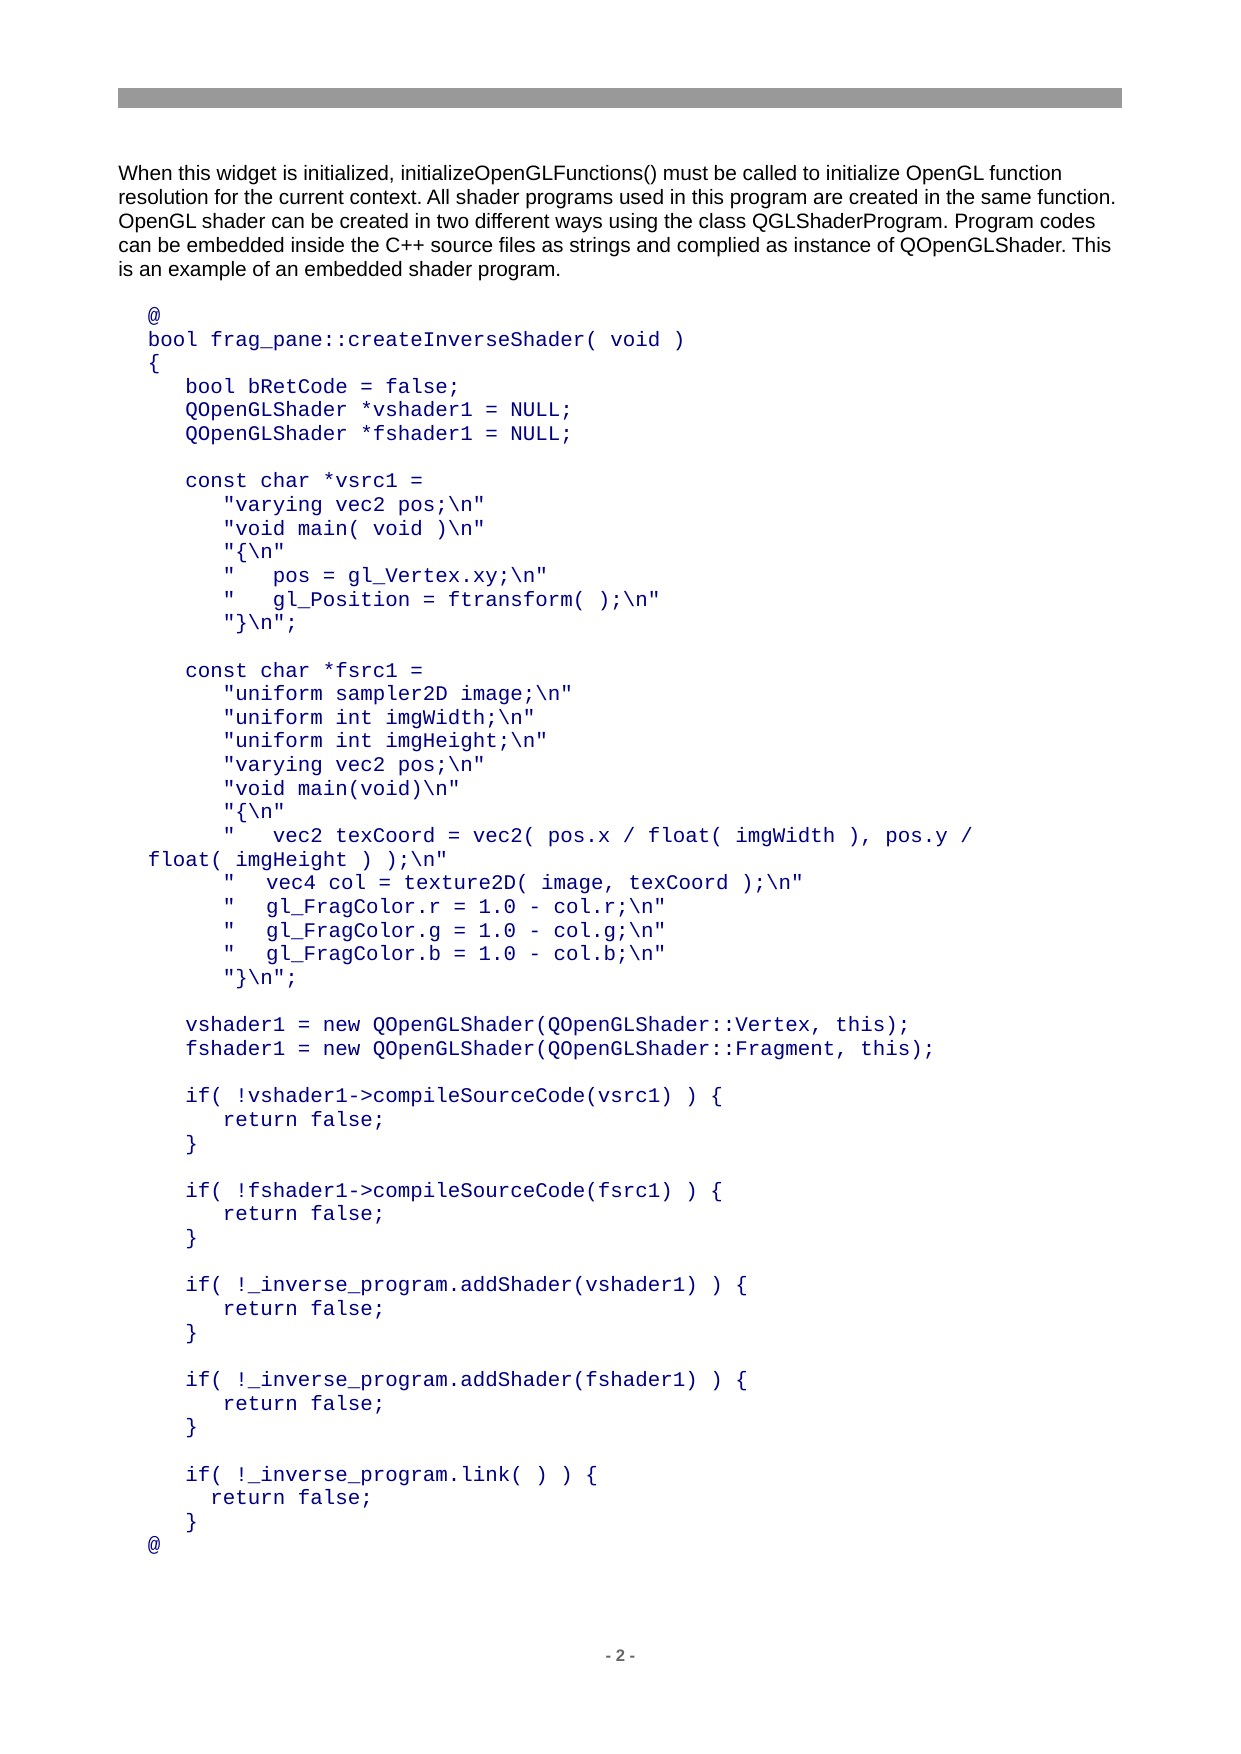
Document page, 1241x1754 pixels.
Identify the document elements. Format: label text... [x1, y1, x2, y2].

text return false; [148, 1203, 1122, 1227]
text "void main(void)\n" [148, 778, 1122, 801]
text bool frag_pane::createInverseShader( void ) [148, 328, 1122, 352]
text " gl_FragColor.b = 1.0 - col.b;\n" [148, 943, 1122, 967]
text if( !vshader1->compileSourceCode(vsrc1) ) { [148, 1085, 1122, 1109]
text } [148, 1322, 1122, 1345]
text " gl_Position = ftransform( );\n" [148, 589, 1122, 612]
text return false; [148, 1393, 1122, 1416]
text @ [148, 1534, 1122, 1558]
text "void main( void )\n" [148, 518, 1122, 541]
text "}\n"; [148, 612, 1122, 636]
text vshader1 = new QOpenGLShader(QOpenGLShader::Vertex, this); [148, 1014, 1122, 1038]
text if( !fshader1->compileSourceCode(fsrc1) ) { [148, 1180, 1122, 1203]
text } [148, 1132, 1122, 1156]
text "varying vec2 pos;\n" [148, 754, 1122, 778]
text @ [148, 305, 1122, 328]
text if( !_inverse_program.addShader(fshader1) ) { [148, 1369, 1122, 1393]
text " gl_FragColor.r = 1.0 - col.r;\n" [148, 896, 1122, 920]
text "}\n"; [148, 967, 1122, 991]
text "uniform int imgWidth;\n" [148, 707, 1122, 731]
text } [148, 1416, 1122, 1440]
text return false; [148, 1298, 1122, 1322]
text return false; [148, 1487, 1122, 1511]
text if( !_inverse_program.link( ) ) { [148, 1463, 1122, 1487]
text "{\n" [148, 541, 1122, 565]
text const char *fsrc1 = [148, 659, 1122, 683]
text " vec4 col = texture2D( image, texCoord );\n" [148, 872, 1122, 896]
text "varying vec2 pos;\n" [148, 494, 1122, 518]
text return false; [148, 1109, 1122, 1132]
text QOpenGLShader *fshader1 = NULL; [148, 423, 1122, 447]
text QOpenGLShader *vshader1 = NULL; [148, 399, 1122, 423]
text "uniform sampler2D image;\n" [148, 683, 1122, 707]
text fshader1 = new QOpenGLShader(QOpenGLShader::Fragment, this); [148, 1038, 1122, 1062]
text " vec2 texCoord = vec2( pos.x / float( imgWidth ), pos.y / float( imgHeight ) );\n" [148, 825, 1122, 872]
text { [148, 352, 1122, 376]
text } [148, 1227, 1122, 1251]
text When this widget is initialized, initializeOpenGLFunctions() must be called to initialize OpenGL function resolution for the current context. All shader programs used in this program are created in the same function. OpenGL shader can be created in two different ways using the class QGLShaderProgram. Program codes can be embedded inside the C++ source files as strings and complied as instance of QOpenGLShader. This is an example of an embedded shader program. [118, 161, 1122, 281]
text } [148, 1511, 1122, 1534]
text const char *vsrc1 = [148, 470, 1122, 494]
text " pos = gl_Vertex.xy;\n" [148, 565, 1122, 589]
text if( !_inverse_program.addShader(vshader1) ) { [148, 1274, 1122, 1298]
text " gl_FragColor.g = 1.0 - col.g;\n" [148, 920, 1122, 943]
text "{\n" [148, 801, 1122, 825]
text "uniform int imgHeight;\n" [148, 731, 1122, 754]
text bool bRetCode = false; [148, 376, 1122, 399]
